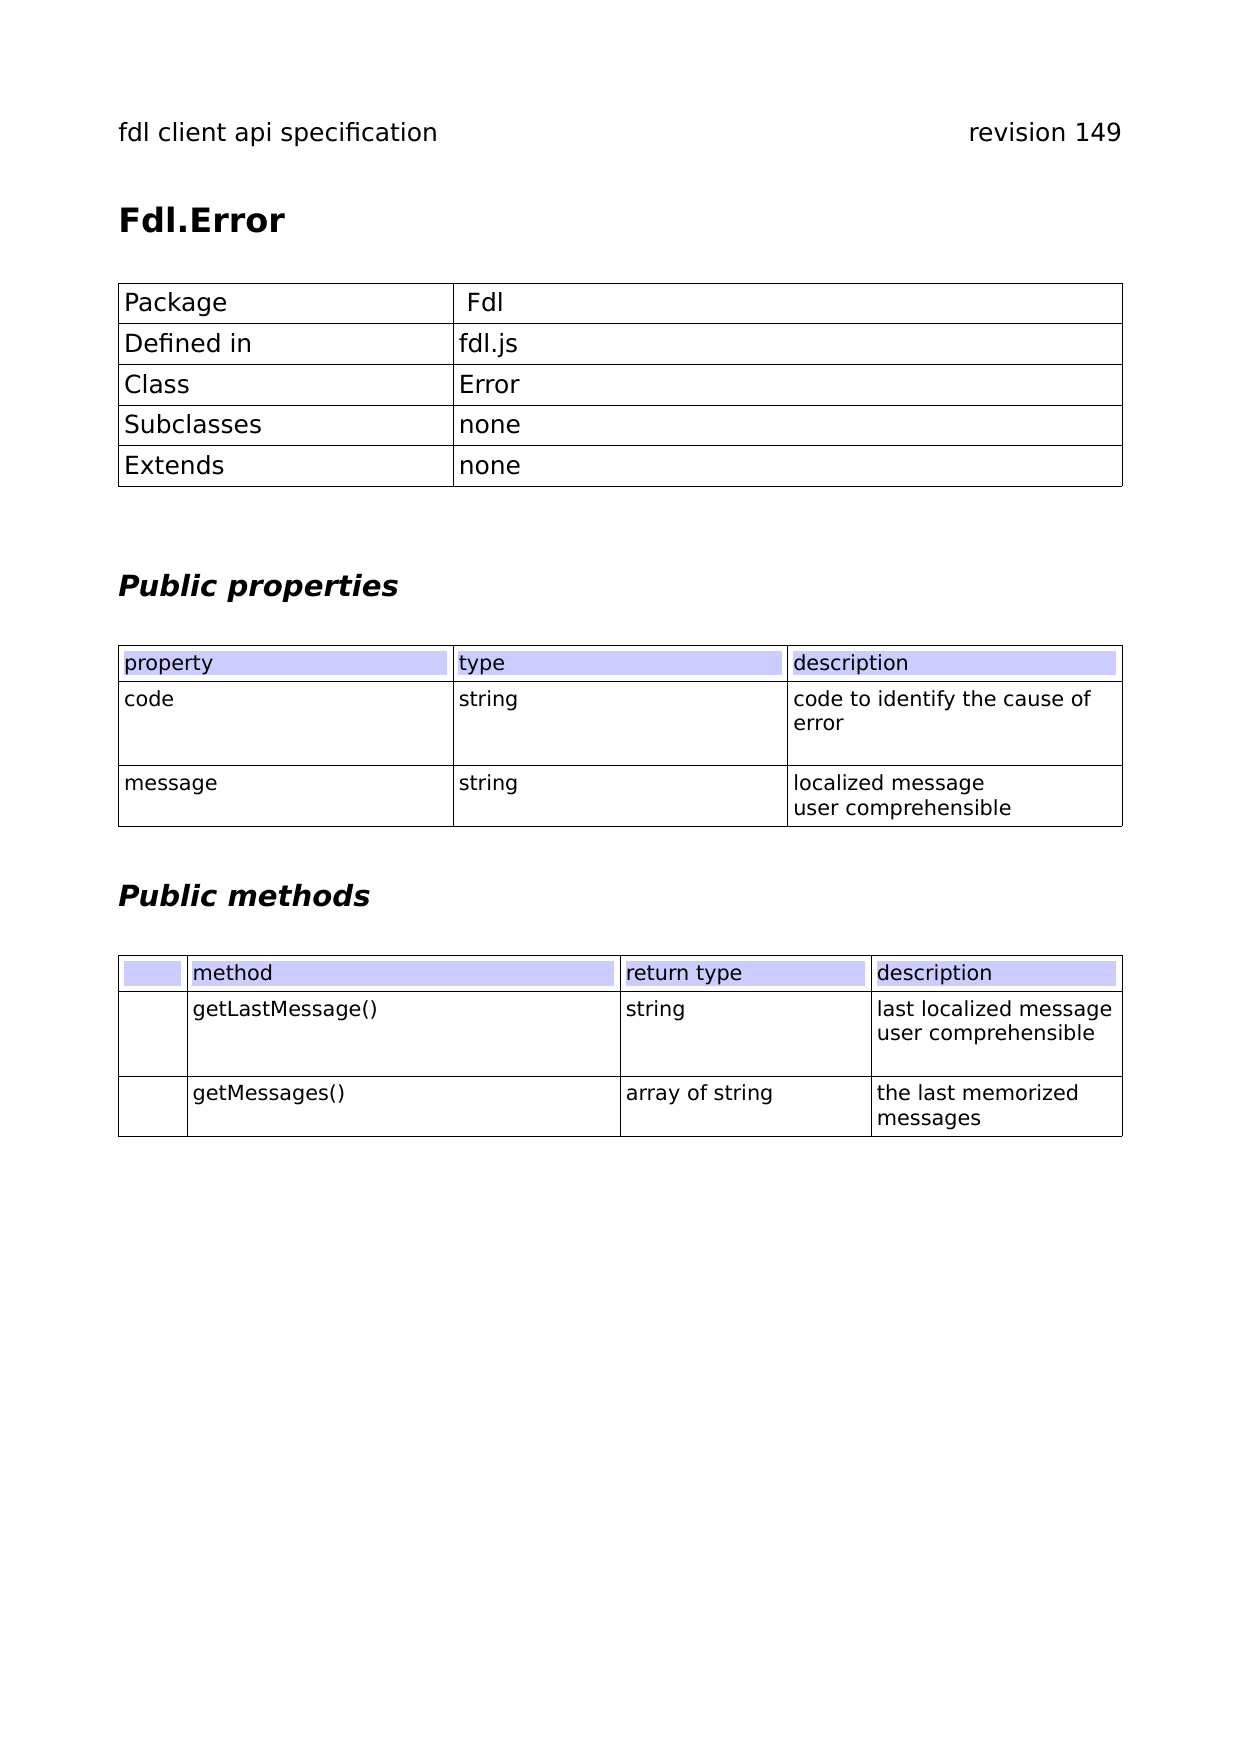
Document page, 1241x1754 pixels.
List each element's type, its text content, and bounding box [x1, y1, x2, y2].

table_cell getMessages() [188, 1077, 620, 1136]
table_cell last localized message user comprehensible [872, 992, 1122, 1076]
table_cell Class [119, 365, 453, 405]
table_header [119, 956, 187, 991]
subtitle Public properties [118, 569, 1122, 603]
table_cell localized message user comprehensible [788, 766, 1122, 826]
table_cell fdl.js [454, 324, 1122, 364]
table_header type [454, 646, 787, 681]
table_cell Subclasses [119, 406, 453, 445]
table_cell Extends [119, 446, 453, 486]
table_cell Defined in [119, 324, 453, 364]
table_cell [119, 1077, 187, 1136]
table_cell array of string [621, 1077, 871, 1136]
table_cell getLastMessage() [188, 992, 620, 1076]
table_cell message [119, 766, 453, 826]
table_header description [788, 646, 1122, 681]
table_cell string [621, 992, 871, 1076]
table_cell none [454, 406, 1122, 445]
table_cell Error [454, 365, 1122, 405]
table_cell string [454, 766, 787, 826]
table_header description [872, 956, 1122, 991]
table_header property [119, 646, 453, 681]
table_header Package [119, 284, 453, 323]
table_cell code to identify the cause of error [788, 682, 1122, 765]
table_cell [119, 992, 187, 1076]
subtitle Fdl.Error [118, 202, 1122, 241]
table_cell none [454, 446, 1122, 486]
subtitle Public methods [118, 880, 1122, 914]
table_cell the last memorized messages [872, 1077, 1122, 1136]
table_header Fdl [454, 284, 1122, 323]
table_header method [188, 956, 620, 991]
table_header return type [621, 956, 871, 991]
table_cell string [454, 682, 787, 765]
table_cell code [119, 682, 453, 765]
